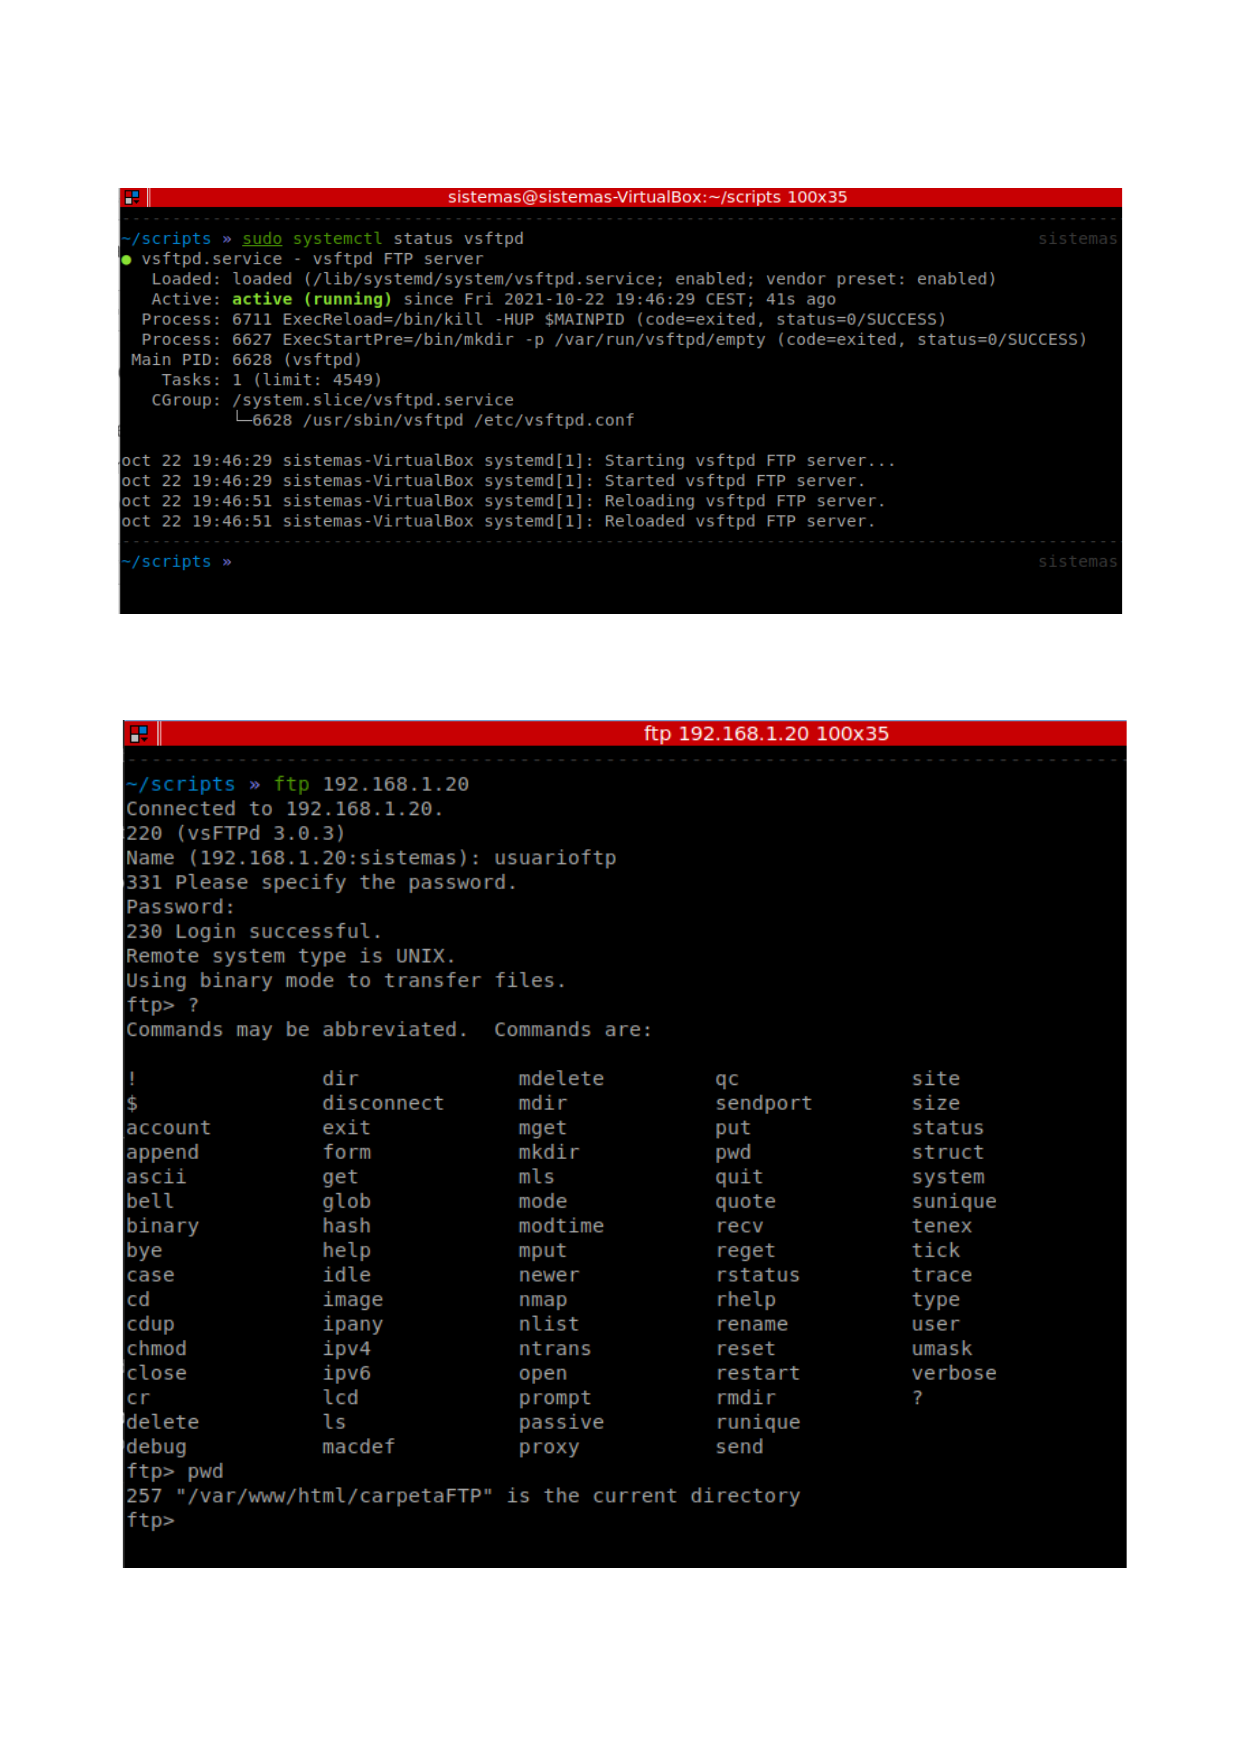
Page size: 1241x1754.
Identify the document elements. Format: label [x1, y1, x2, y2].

picture [118, 188, 1123, 614]
picture [122, 720, 1127, 1568]
